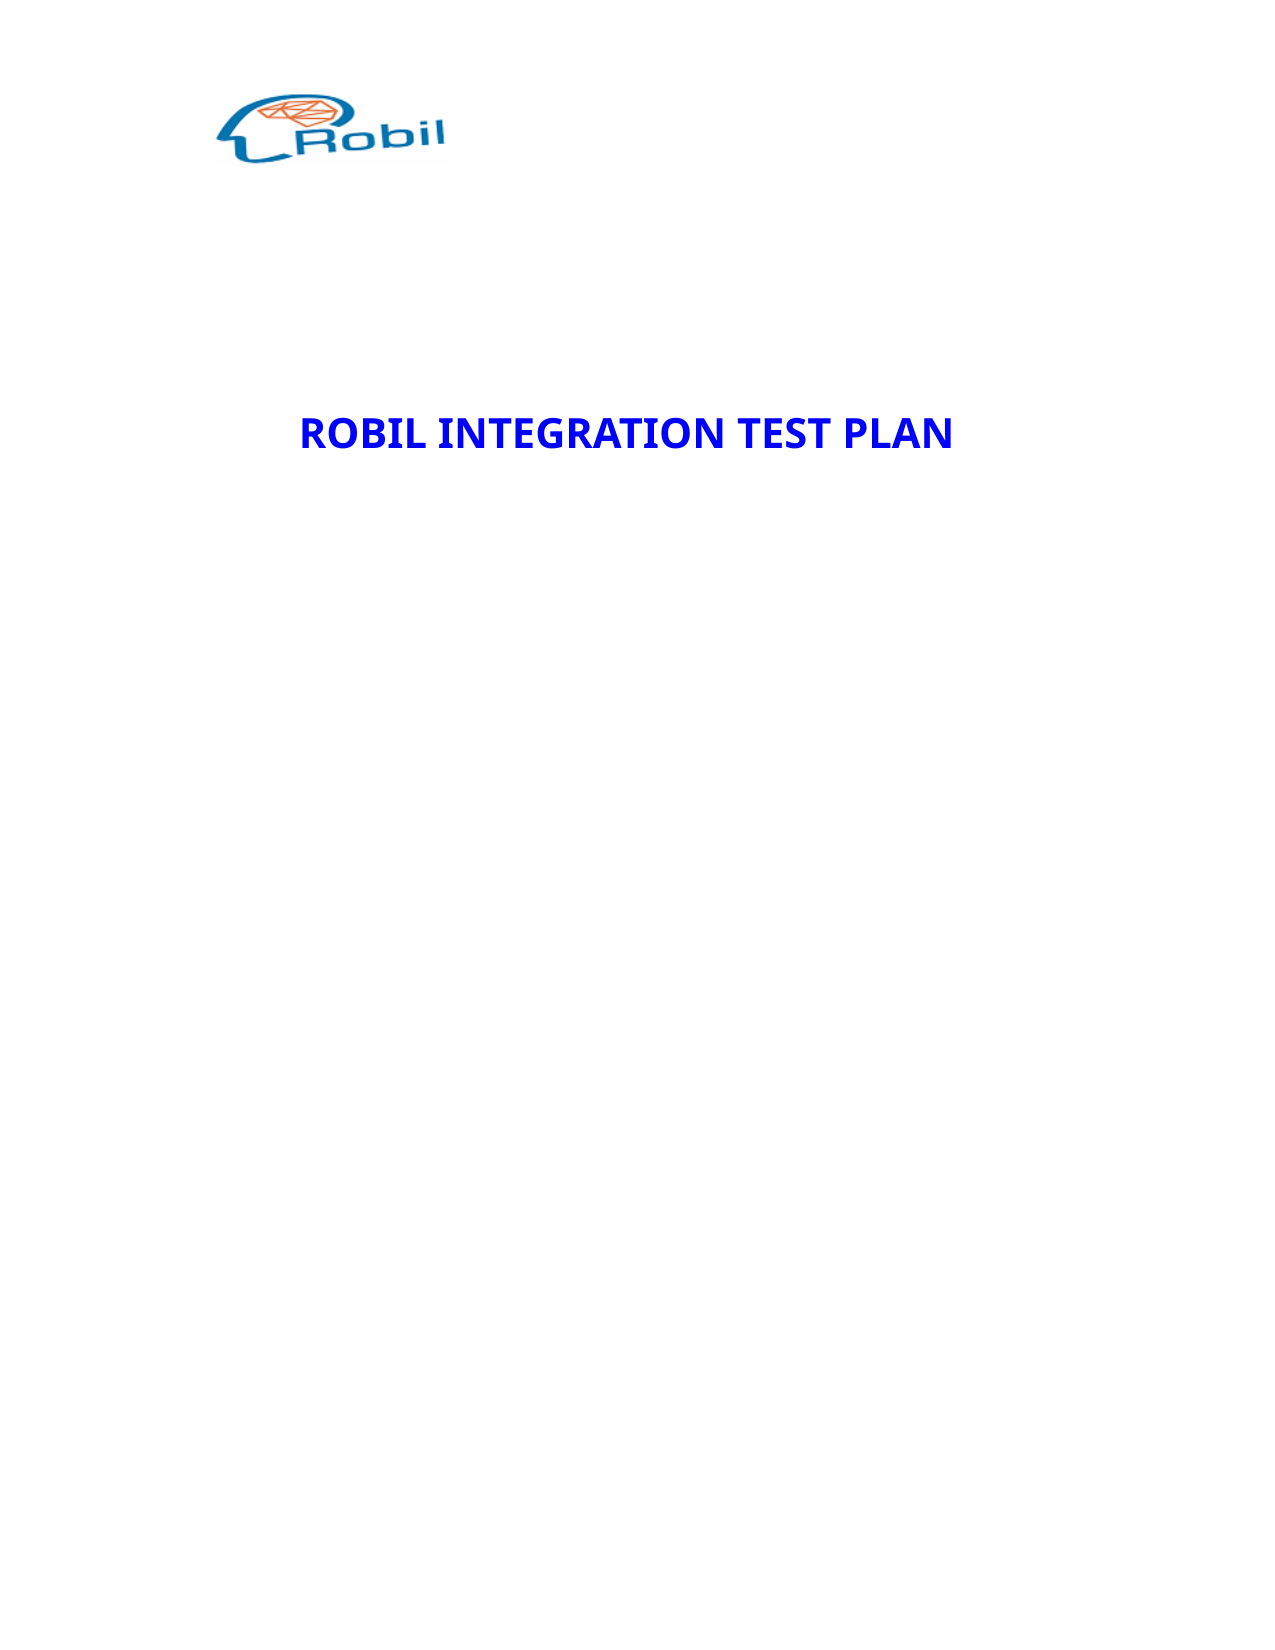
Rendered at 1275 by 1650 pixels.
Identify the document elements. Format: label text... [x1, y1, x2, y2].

subtitle ROBIL INTEGRATION TEST PLAN [187, 404, 1087, 461]
picture [212, 84, 448, 166]
